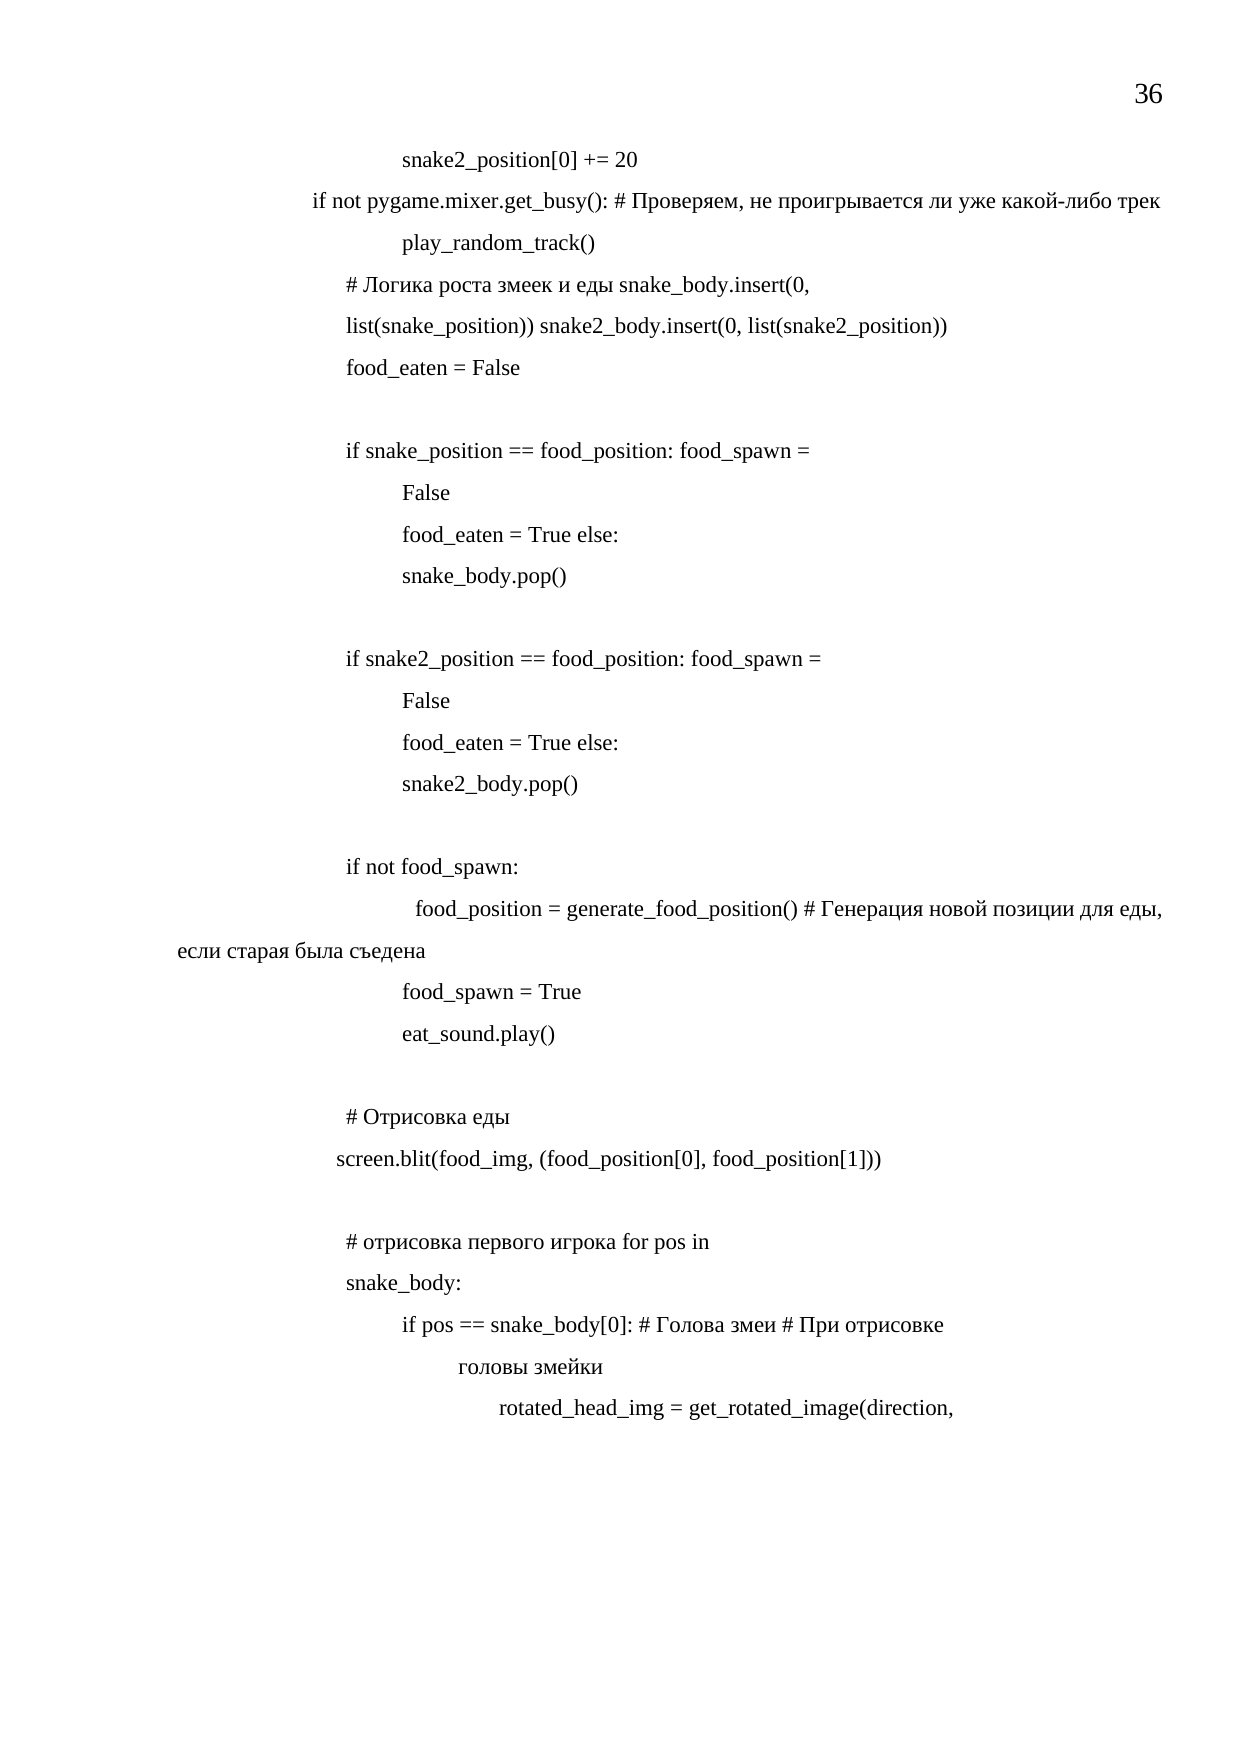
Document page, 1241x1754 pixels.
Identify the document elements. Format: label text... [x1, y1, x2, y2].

text if not pygame.mixer.get_busy(): # Проверяем, не проигрывается ли уже какой-либо трек [177, 188, 1164, 214]
text # Отрисовка еды [346, 1103, 1182, 1129]
text food_spawn = True eat_sound.play() [402, 978, 725, 1046]
text if not food_spawn: [346, 853, 1182, 880]
text food_eaten = True else: [346, 729, 655, 755]
text screen.blit(food_img, (food_position[0], food_position[1])) [336, 1145, 1182, 1171]
text play_random_track() [402, 229, 1182, 256]
text # отрисовка первого игрока for pos in snake_body: [346, 1228, 725, 1296]
text food_position = generate_food_position() # Генерация новой позиции для еды, если старая была съедена [177, 895, 1182, 963]
text rotated_head_img = get_rotated_image(direction, [499, 1394, 1182, 1421]
text snake2_position[0] += 20 [402, 146, 1182, 172]
text if snake2_position == food_position: food_spawn = False [346, 645, 862, 713]
text snake2_body.pop() [402, 770, 1182, 797]
text food_eaten = True else: [346, 521, 655, 547]
text # Логика роста змеек и еды snake_body.insert(0, list(snake_position)) snake2_body.insert(0, list(snake2_position)) food_eaten = False [346, 271, 976, 381]
text if snake_position == food_position: food_spawn = False [346, 437, 862, 505]
text if pos == snake_body[0]: # Голова змеи # При отрисовке головы змейки [402, 1311, 945, 1379]
text snake_body.pop() [402, 562, 1182, 589]
